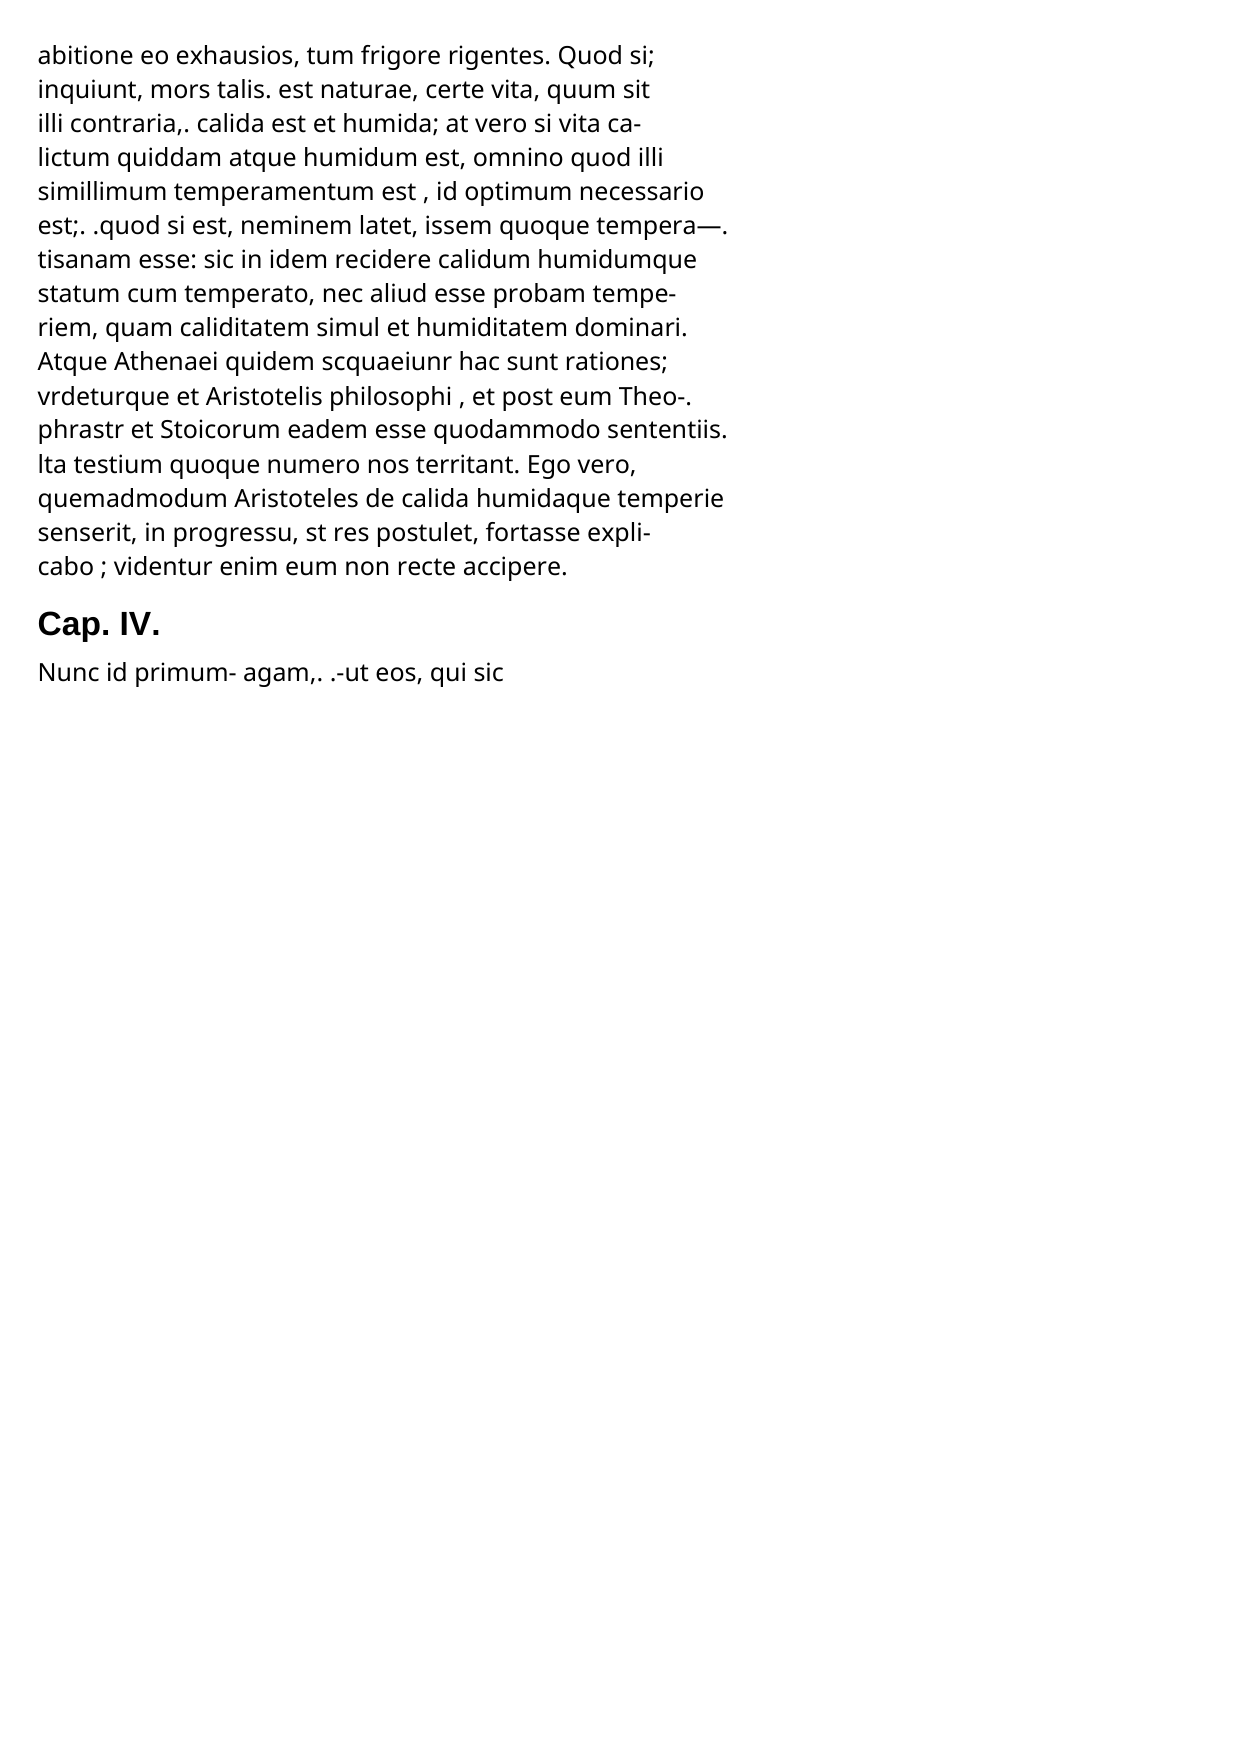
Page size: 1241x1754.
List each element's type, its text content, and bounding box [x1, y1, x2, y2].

subtitle Cap. IV. [37, 603, 1203, 642]
text abitione eo exhausios, tum frigore rigentes. Quod si; inquiunt, mors talis. est naturae, certe vita, quum sit illi contraria,. calida est et humida; at vero si vita ca- lictum quiddam atque humidum est, omnino quod illi simillimum temperamentum est , id optimum necessario est;. .quod si est, neminem latet, issem quoque tempera—. tisanam esse: sic in idem recidere calidum humidumque statum cum temperato, nec aliud esse probam tempe- riem, quam caliditatem simul et humiditatem dominari. Atque Athenaei quidem scquaeiunr hac sunt rationes; vrdeturque et Aristotelis philosophi , et post eum Theo-. phrastr et Stoicorum eadem esse quodammodo sententiis. lta testium quoque numero nos territant. Ego vero, quemadmodum Aristoteles de calida humidaque temperie senserit, in progressu, st res postulet, fortasse expli- cabo ; videntur enim eum non recte accipere. [37, 37, 1203, 582]
text Nunc id primum- agam,. .-ut eos, qui sic [37, 654, 1203, 688]
